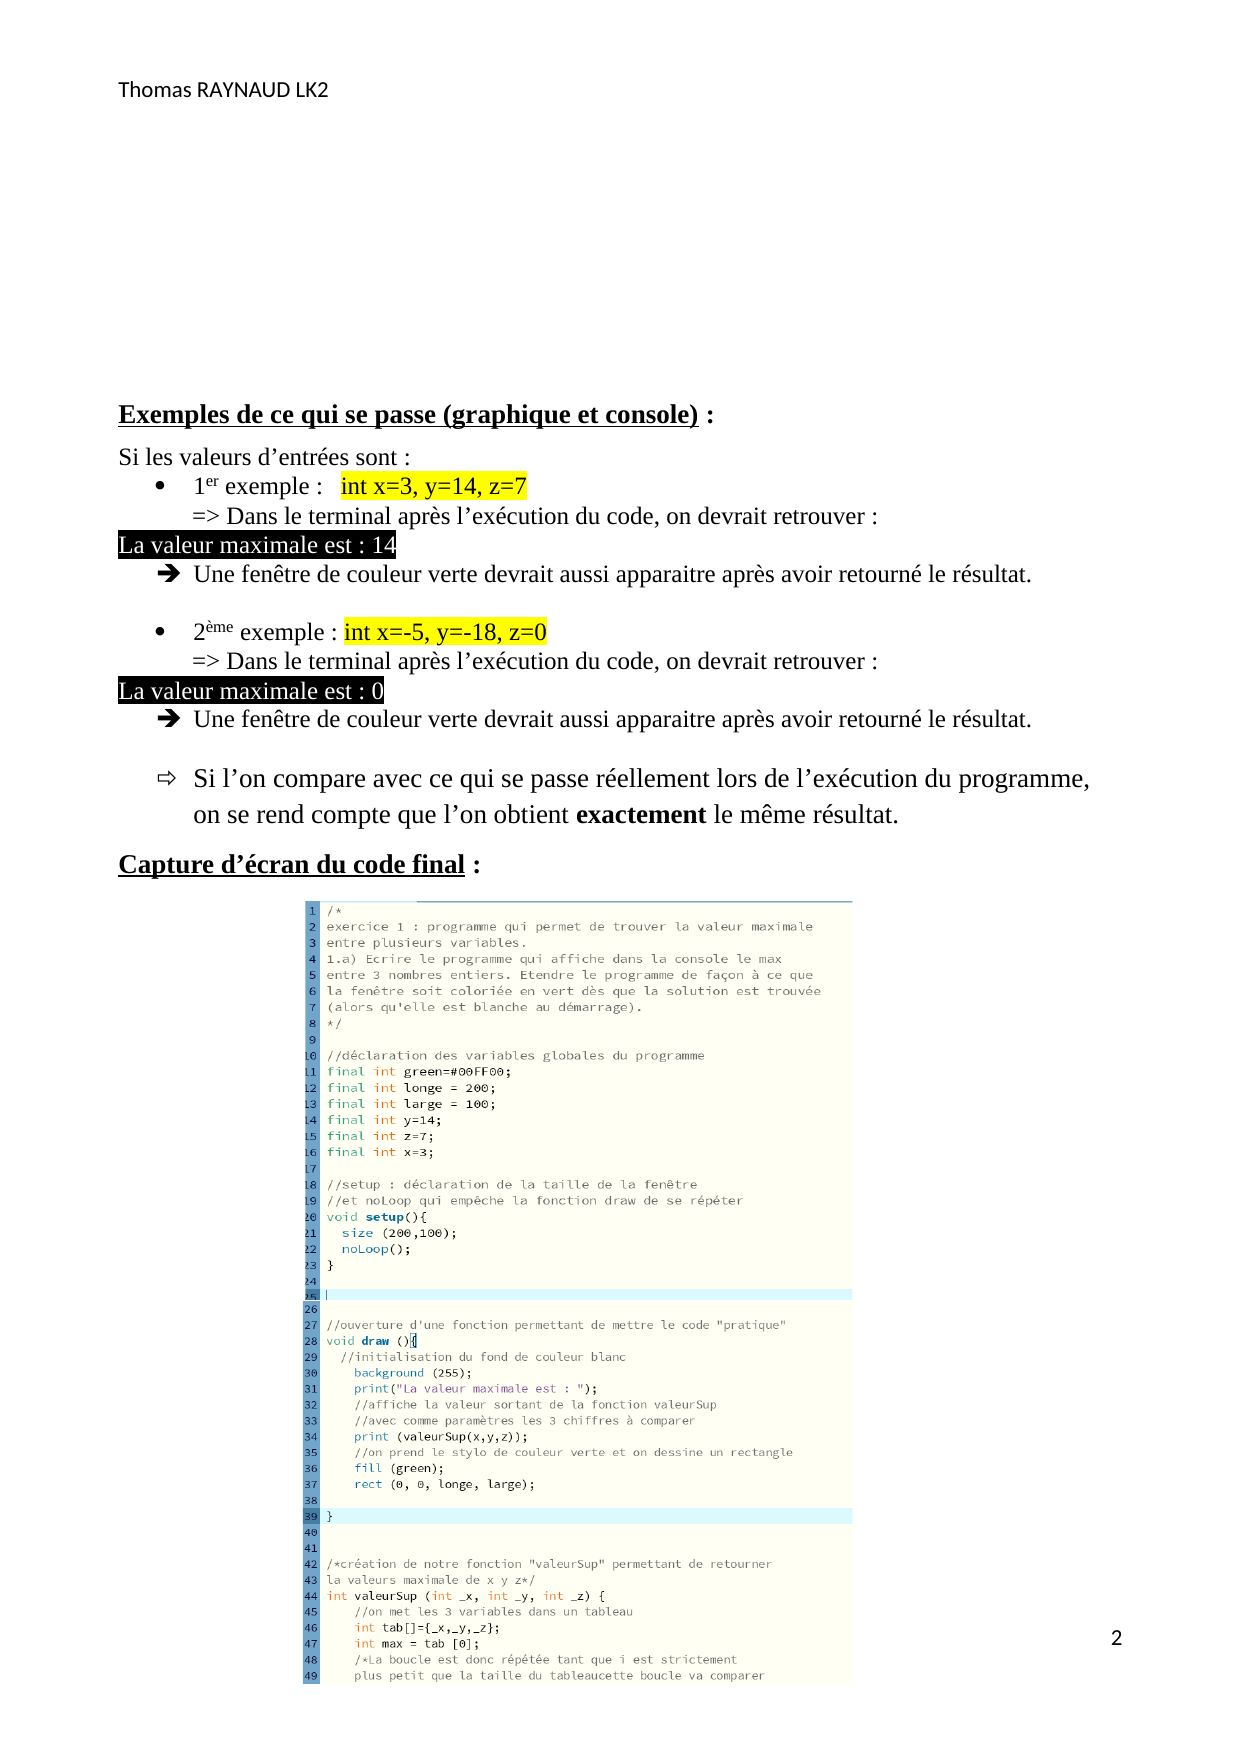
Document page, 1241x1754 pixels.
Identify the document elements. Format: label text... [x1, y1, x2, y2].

list Une fenêtre de couleur verte devrait aussi apparaitre après avoir retourné le résultat. [156, 559, 1122, 588]
text Capture d’écran du code final : [118, 848, 1122, 879]
list Une fenêtre de couleur verte devrait aussi apparaitre après avoir retourné le résultat. [156, 704, 1122, 733]
list => Dans le terminal après l’exécution du code, on devrait retrouver : [118, 501, 1122, 529]
text La valeur maximale est : 14 [118, 530, 1122, 559]
list => Dans le terminal après l’exécution du code, on devrait retrouver : [118, 646, 1122, 675]
text La valeur maximale est : 0 [118, 676, 1122, 704]
text Exemples de ce qui se passe (graphique et console) : [118, 398, 1122, 429]
list Si l’on compare avec ce qui se passe réellement lors de l’exécution du programme, on se rend compte que l’on obtient exactement le même résultat. [156, 762, 1122, 829]
list Si les valeurs d’entrées sont : [118, 442, 1122, 470]
list 1er exemple : int x=3, y=14, z=7 [156, 471, 1122, 500]
list 2ème exemple : int x=-5, y=-18, z=0 [156, 617, 1122, 645]
